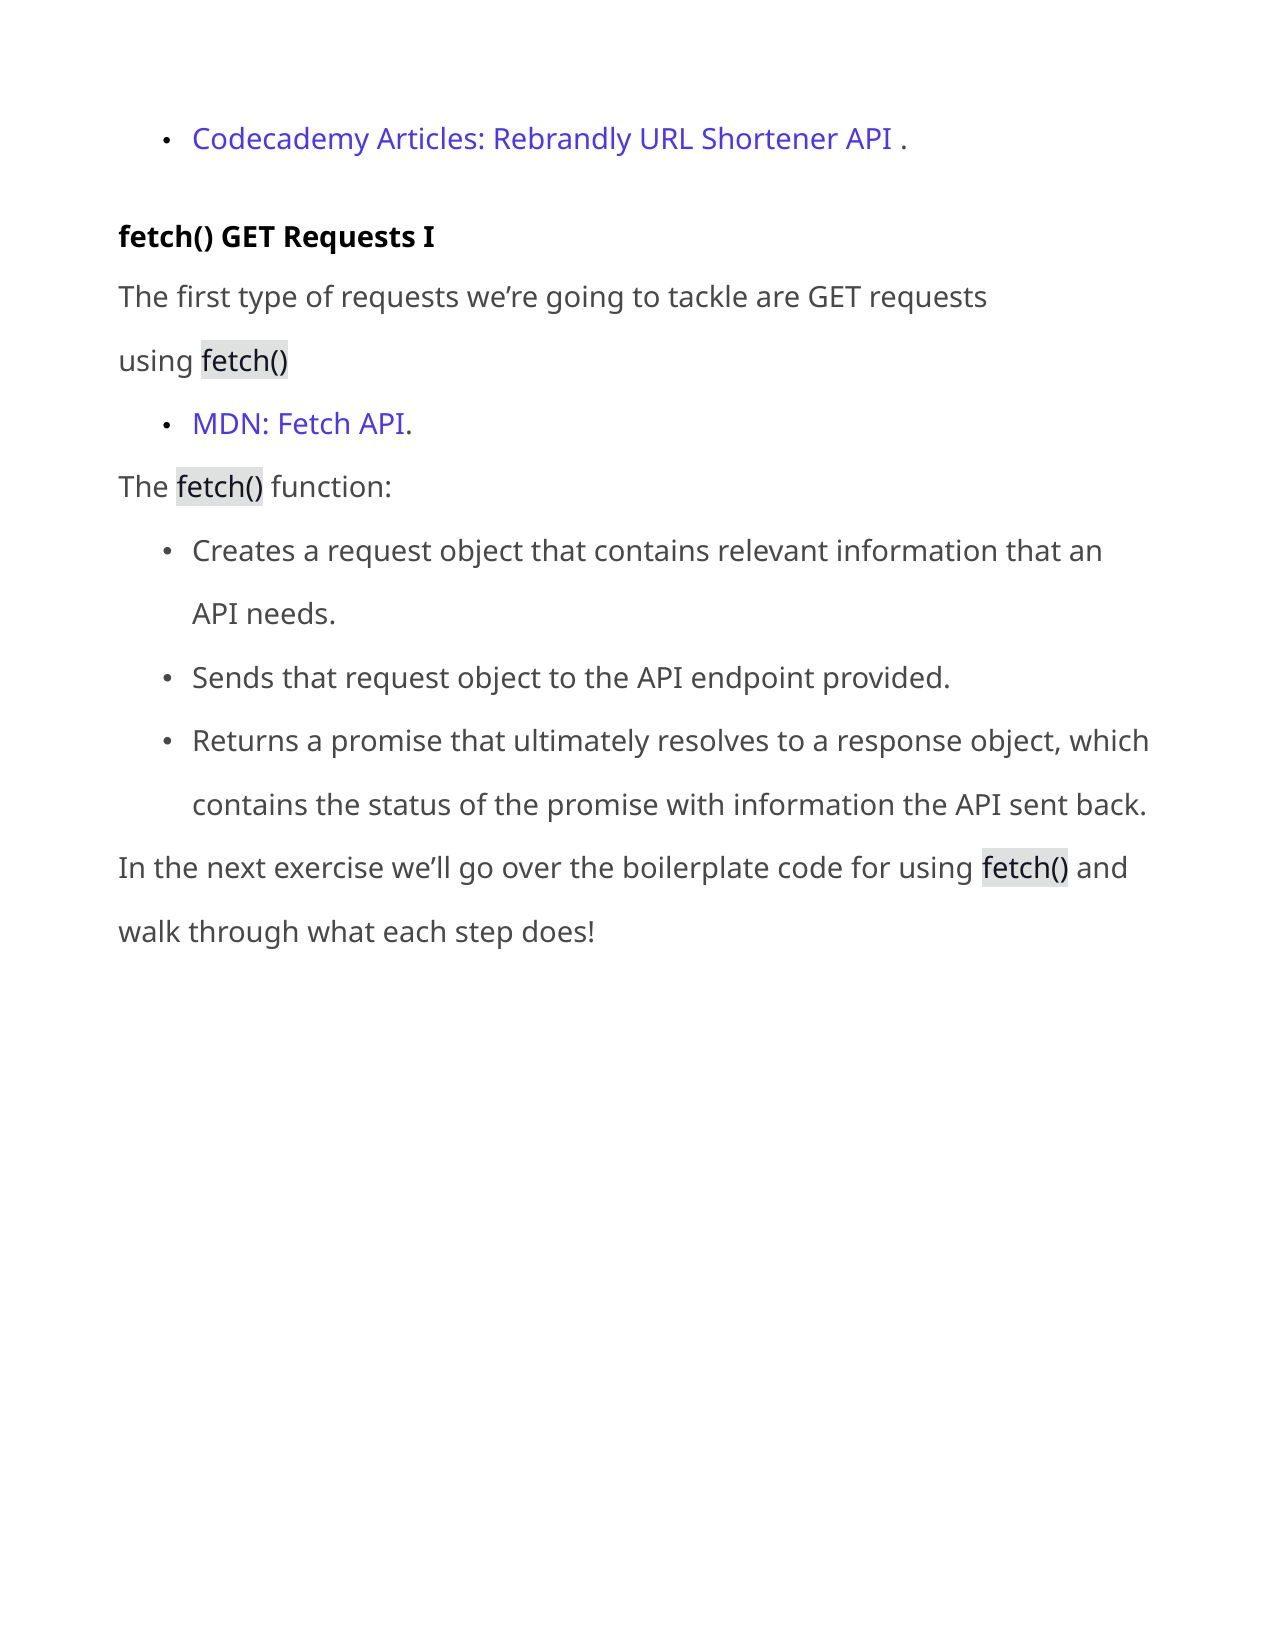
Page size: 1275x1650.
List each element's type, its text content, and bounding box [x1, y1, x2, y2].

list Codecademy Articles: Rebrandly URL Shortener API . [162, 118, 1157, 158]
list Returns a promise that ultimately resolves to a response object, which contains the status of the promise with information the API sent back. [162, 721, 1157, 824]
text The fetch() function: [118, 467, 1157, 506]
text The first type of requests we’re going to tackle are GET requests using fetch() [118, 276, 1157, 379]
list MDN: Fetch API. [162, 403, 1157, 443]
text fetch() GET Requests I [118, 182, 1157, 256]
list Sends that request object to the API endpoint provided. [162, 657, 1157, 697]
list Creates a request object that contains relevant information that an API needs. [162, 530, 1157, 633]
text In the next exercise we’ll go over the boilerplate code for using fetch() and walk through what each step does! [118, 847, 1157, 951]
